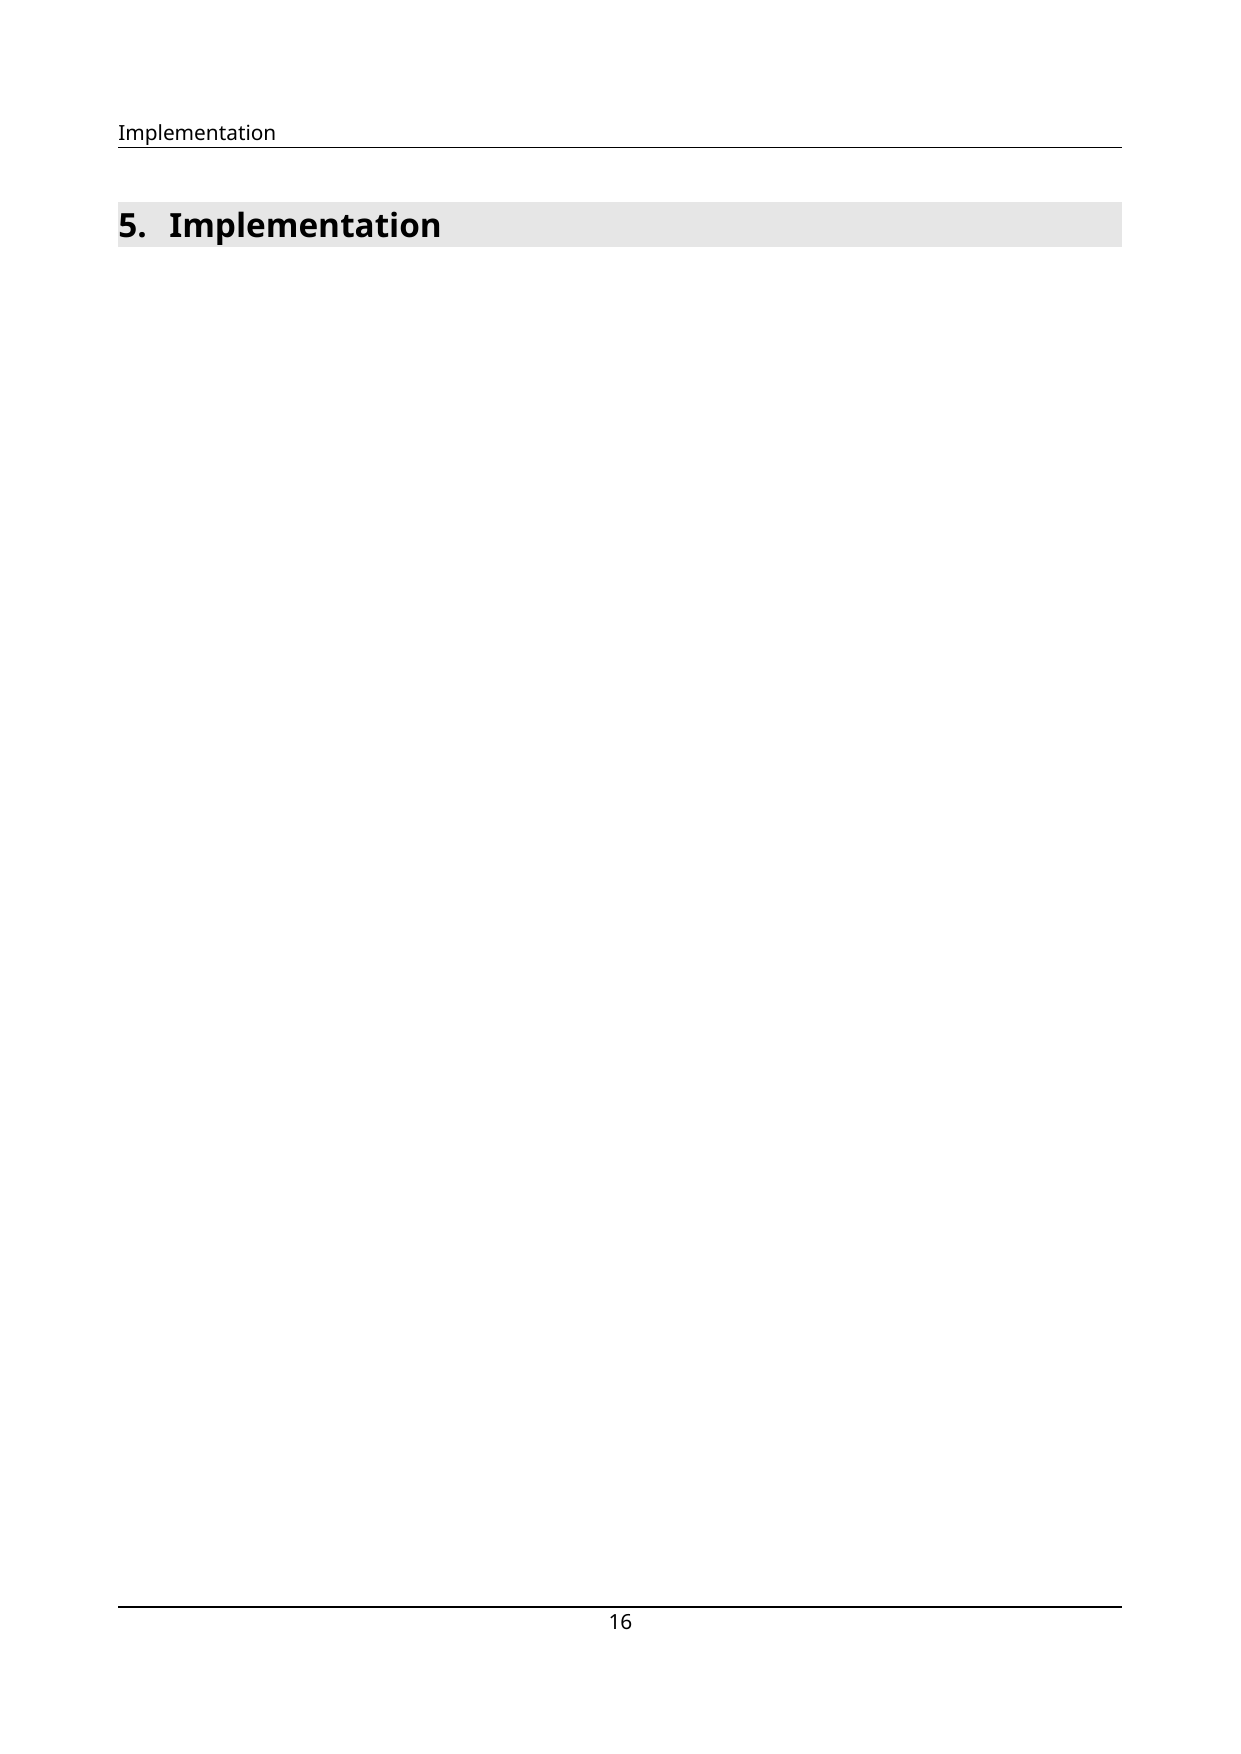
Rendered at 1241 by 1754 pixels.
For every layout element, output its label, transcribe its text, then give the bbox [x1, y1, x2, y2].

subtitle Implementation [118, 202, 1122, 247]
